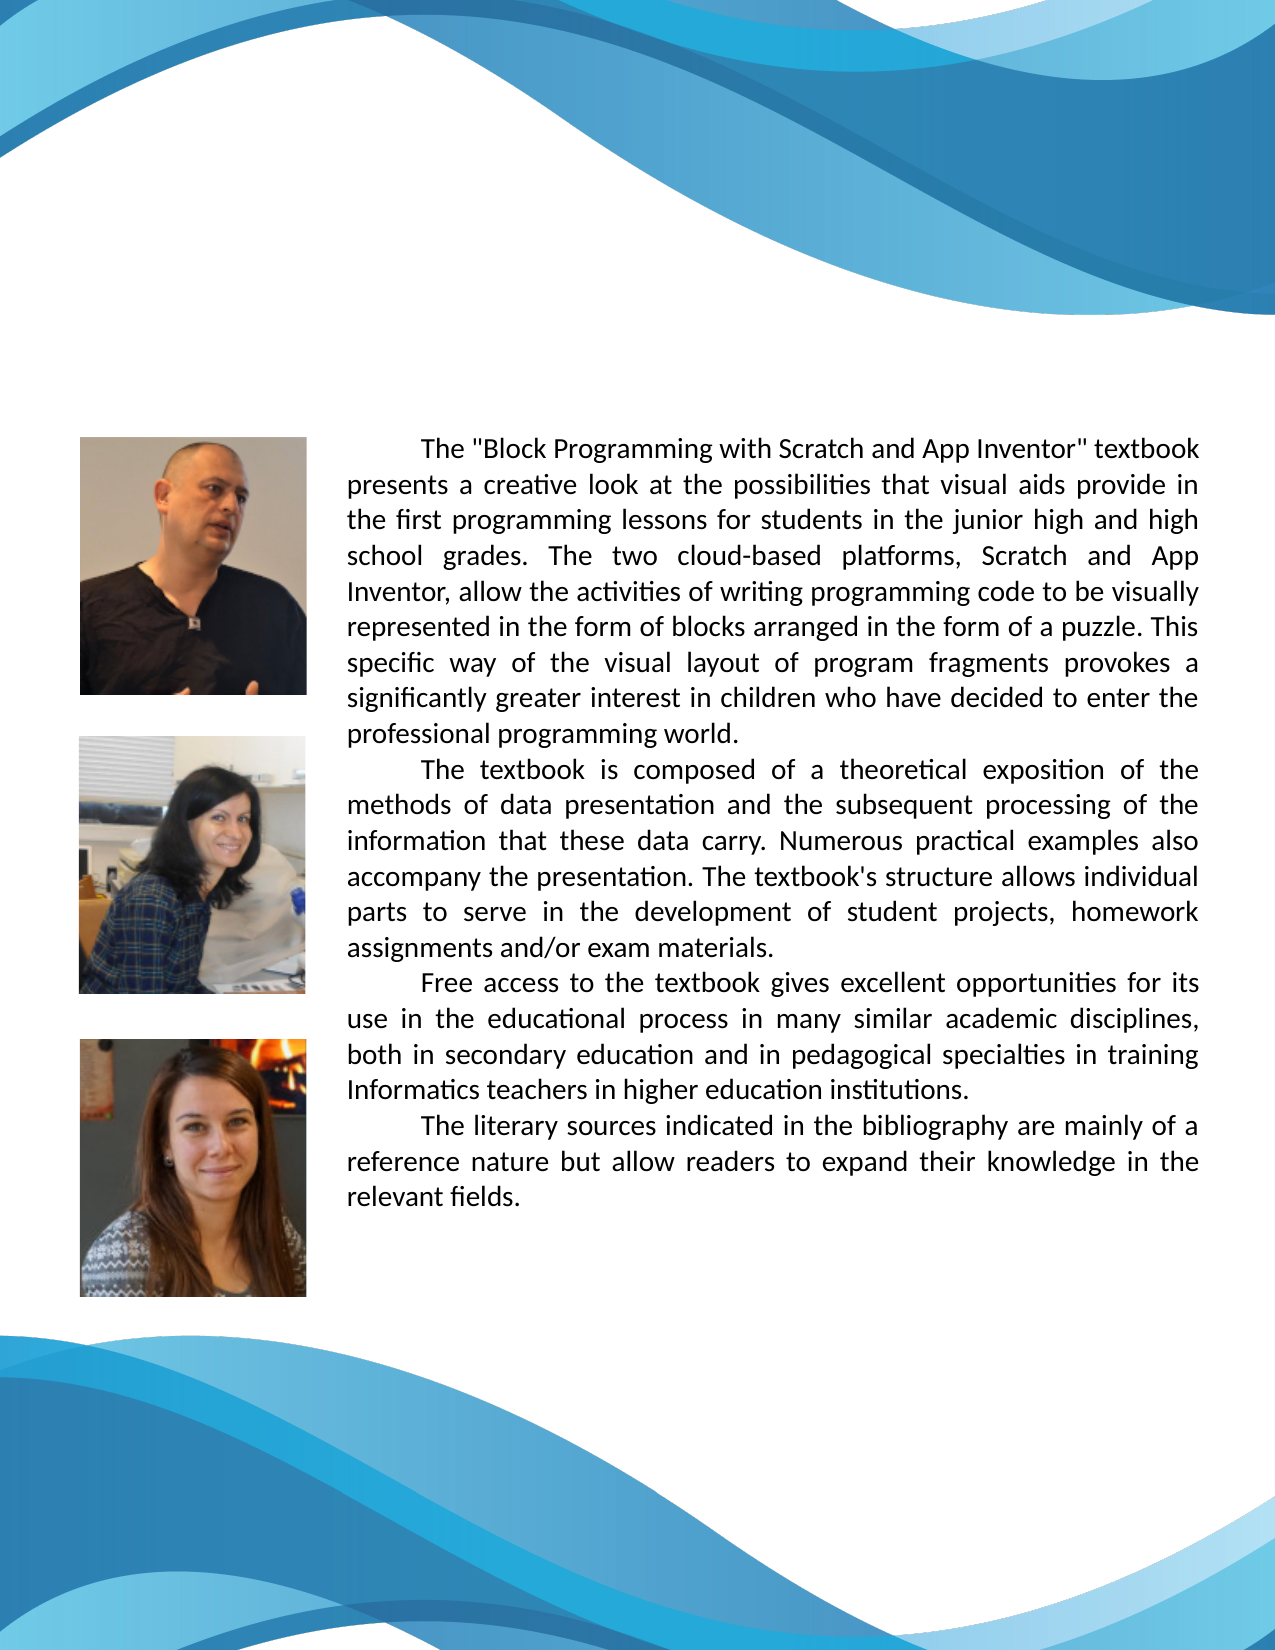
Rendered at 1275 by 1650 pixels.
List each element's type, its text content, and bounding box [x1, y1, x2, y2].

table_header [75, 430, 347, 731]
picture [80, 437, 307, 695]
picture [79, 1039, 307, 1297]
table_cell [75, 731, 347, 1333]
table_header The "Block Programming with Scratch and App Inventor" textbook presents a creative look at the possibilities that visual aids provide in the first programming lessons for students in the junior high and high school grades. The two cloud-based platforms, Scratch and App Inventor, allow the activities of writing programming code to be visually represented in the form of blocks arranged in the form of a puzzle. This specific way of the visual layout of program fragments provokes a significantly greater interest in children who have decided to enter the professional programming world. The textbook is composed of a theoretical exposition of the methods of data presentation and the subsequent processing of the information that these data carry. Numerous practical examples also accompany the presentation. The textbook's structure allows individual parts to serve in the development of student projects, homework assignments and/or exam materials. Free access to the textbook gives excellent opportunities for its use in the educational process in many similar academic disciplines, both in secondary education and in pedagogical specialties in training Informatics teachers in higher education institutions. The literary sources indicated in the bibliography are mainly of a reference nature but allow readers to expand their knowledge in the relevant fields. [347, 430, 1200, 1333]
picture [78, 736, 306, 994]
